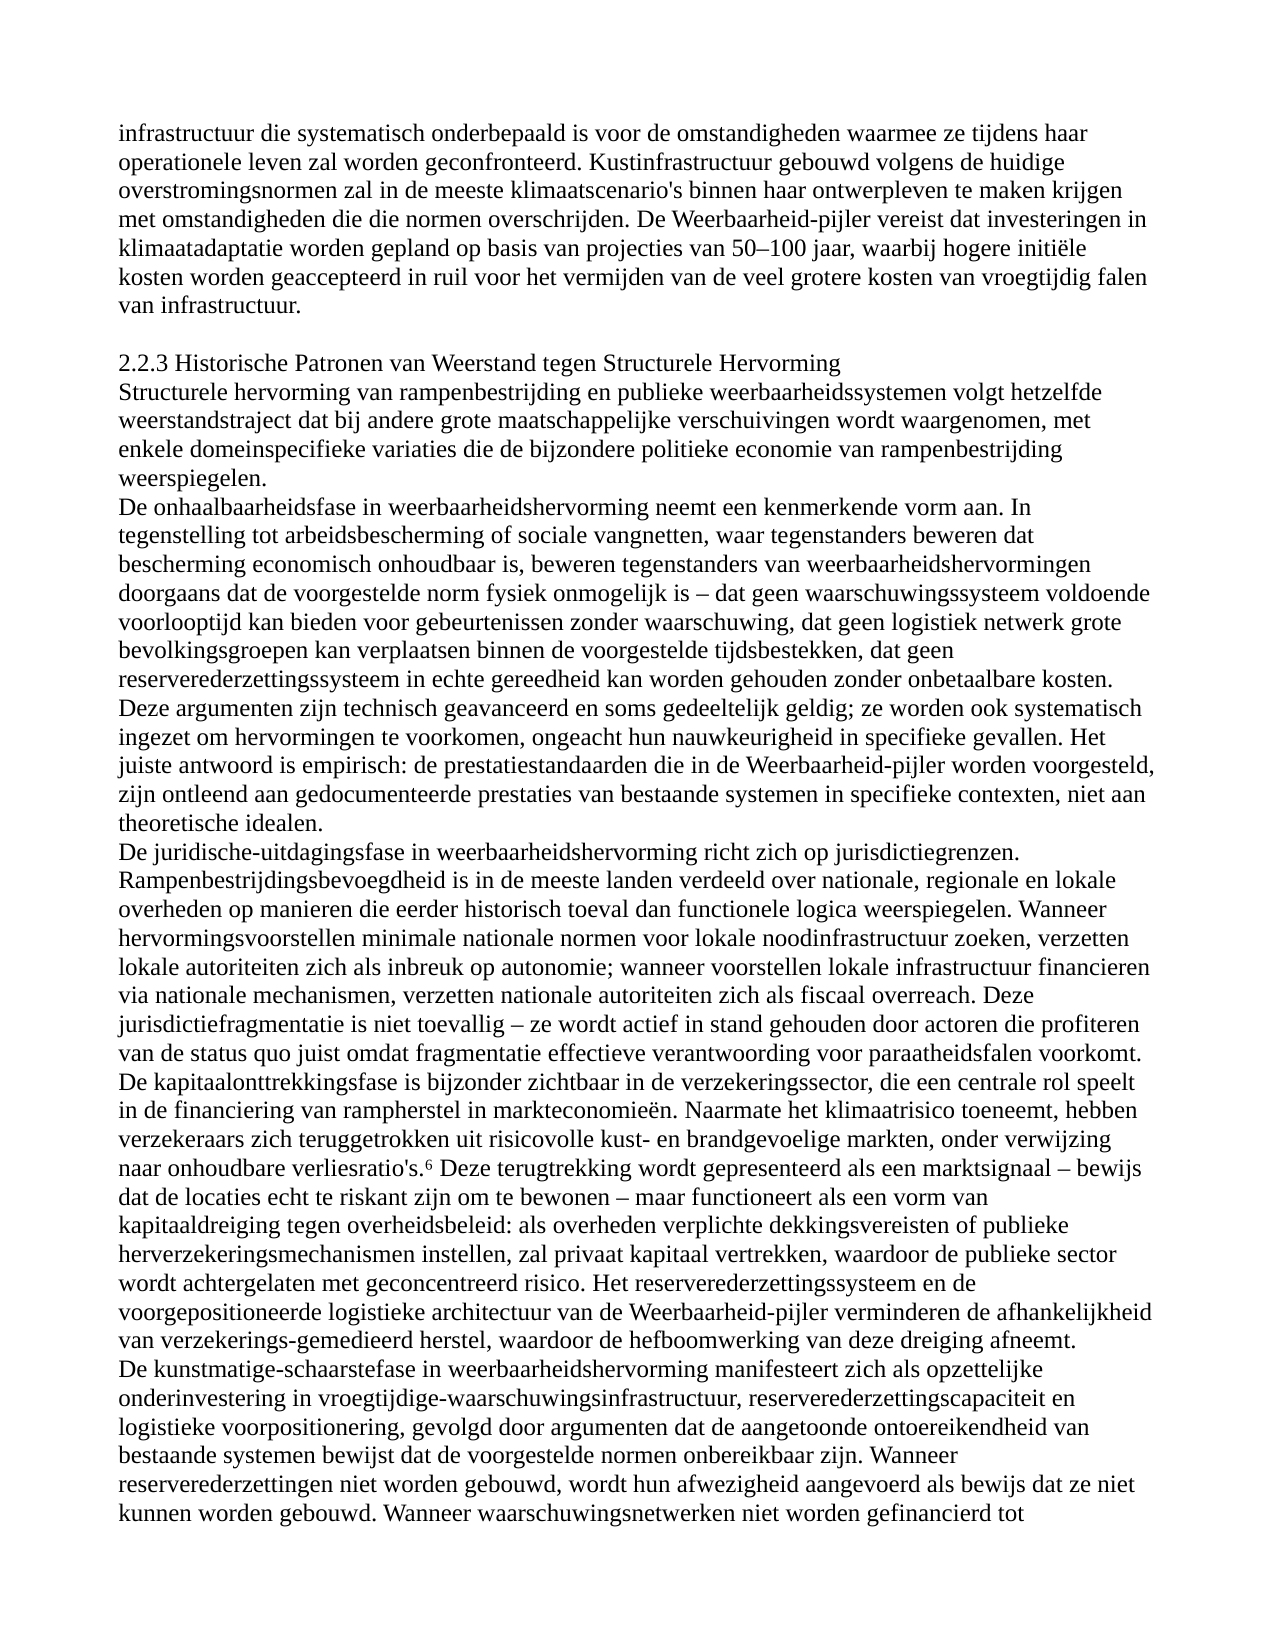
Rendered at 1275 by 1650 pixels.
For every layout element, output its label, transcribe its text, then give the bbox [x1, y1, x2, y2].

text Structurele hervorming van rampenbestrijding en publieke weerbaarheidssystemen volgt hetzelfde weerstandstraject dat bij andere grote maatschappelijke verschuivingen wordt waargenomen, met enkele domeinspecifieke variaties die de bijzondere politieke economie van rampenbestrijding weerspiegelen. [118, 377, 1157, 492]
text infrastructuur die systematisch onderbepaald is voor de omstandigheden waarmee ze tijdens haar operationele leven zal worden geconfronteerd. Kustinfrastructuur gebouwd volgens de huidige overstromingsnormen zal in de meeste klimaatscenario's binnen haar ontwerpleven te maken krijgen met omstandigheden die die normen overschrijden. De Weerbaarheid-pijler vereist dat investeringen in klimaatadaptatie worden gepland op basis van projecties van 50–100 jaar, waarbij hogere initiële kosten worden geaccepteerd in ruil voor het vermijden van de veel grotere kosten van vroegtijdig falen van infrastructuur. [118, 118, 1157, 319]
text De kunstmatige-schaarstefase in weerbaarheidshervorming manifesteert zich als opzettelijke onderinvestering in vroegtijdige-waarschuwingsinfrastructuur, reserverederzettingscapaciteit en logistieke voorpositionering, gevolgd door argumenten dat de aangetoonde ontoereikendheid van bestaande systemen bewijst dat de voorgestelde normen onbereikbaar zijn. Wanneer reserverederzettingen niet worden gebouwd, wordt hun afwezigheid aangevoerd als bewijs dat ze niet kunnen worden gebouwd. Wanneer waarschuwingsnetwerken niet worden gefinancierd tot [118, 1354, 1157, 1527]
text De juridische-uitdagingsfase in weerbaarheidshervorming richt zich op jurisdictiegrenzen. Rampenbestrijdingsbevoegdheid is in de meeste landen verdeeld over nationale, regionale en lokale overheden op manieren die eerder historisch toeval dan functionele logica weerspiegelen. Wanneer hervormingsvoorstellen minimale nationale normen voor lokale noodinfrastructuur zoeken, verzetten lokale autoriteiten zich als inbreuk op autonomie; wanneer voorstellen lokale infrastructuur financieren via nationale mechanismen, verzetten nationale autoriteiten zich als fiscaal overreach. Deze jurisdictiefragmentatie is niet toevallig – ze wordt actief in stand gehouden door actoren die profiteren van de status quo juist omdat fragmentatie effectieve verantwoording voor paraatheidsfalen voorkomt. [118, 837, 1157, 1067]
text De kapitaalonttrekkingsfase is bijzonder zichtbaar in de verzekeringssector, die een centrale rol speelt in de financiering van rampherstel in markteconomieën. Naarmate het klimaatrisico toeneemt, hebben verzekeraars zich teruggetrokken uit risicovolle kust- en brandgevoelige markten, onder verwijzing naar onhoudbare verliesratio's.⁶ Deze terugtrekking wordt gepresenteerd als een marktsignaal – bewijs dat de locaties echt te riskant zijn om te bewonen – maar functioneert als een vorm van kapitaaldreiging tegen overheidsbeleid: als overheden verplichte dekkingsvereisten of publieke herverzekeringsmechanismen instellen, zal privaat kapitaal vertrekken, waardoor de publieke sector wordt achtergelaten met geconcentreerd risico. Het reserverederzettingssysteem en de voorgepositioneerde logistieke architectuur van de Weerbaarheid-pijler verminderen de afhankelijkheid van verzekerings-gemedieerd herstel, waardoor de hefboomwerking van deze dreiging afneemt. [118, 1067, 1157, 1354]
text De onhaalbaarheidsfase in weerbaarheidshervorming neemt een kenmerkende vorm aan. In tegenstelling tot arbeidsbescherming of sociale vangnetten, waar tegenstanders beweren dat bescherming economisch onhoudbaar is, beweren tegenstanders van weerbaarheidshervormingen doorgaans dat de voorgestelde norm fysiek onmogelijk is – dat geen waarschuwingssysteem voldoende voorlooptijd kan bieden voor gebeurtenissen zonder waarschuwing, dat geen logistiek netwerk grote bevolkingsgroepen kan verplaatsen binnen de voorgestelde tijdsbestekken, dat geen reserverederzettingssysteem in echte gereedheid kan worden gehouden zonder onbetaalbare kosten. Deze argumenten zijn technisch geavanceerd en soms gedeeltelijk geldig; ze worden ook systematisch ingezet om hervormingen te voorkomen, ongeacht hun nauwkeurigheid in specifieke gevallen. Het juiste antwoord is empirisch: de prestatiestandaarden die in de Weerbaarheid-pijler worden voorgesteld, zijn ontleend aan gedocumenteerde prestaties van bestaande systemen in specifieke contexten, niet aan theoretische idealen. [118, 492, 1157, 837]
text 2.2.3 Historische Patronen van Weerstand tegen Structurele Hervorming [118, 348, 1157, 377]
